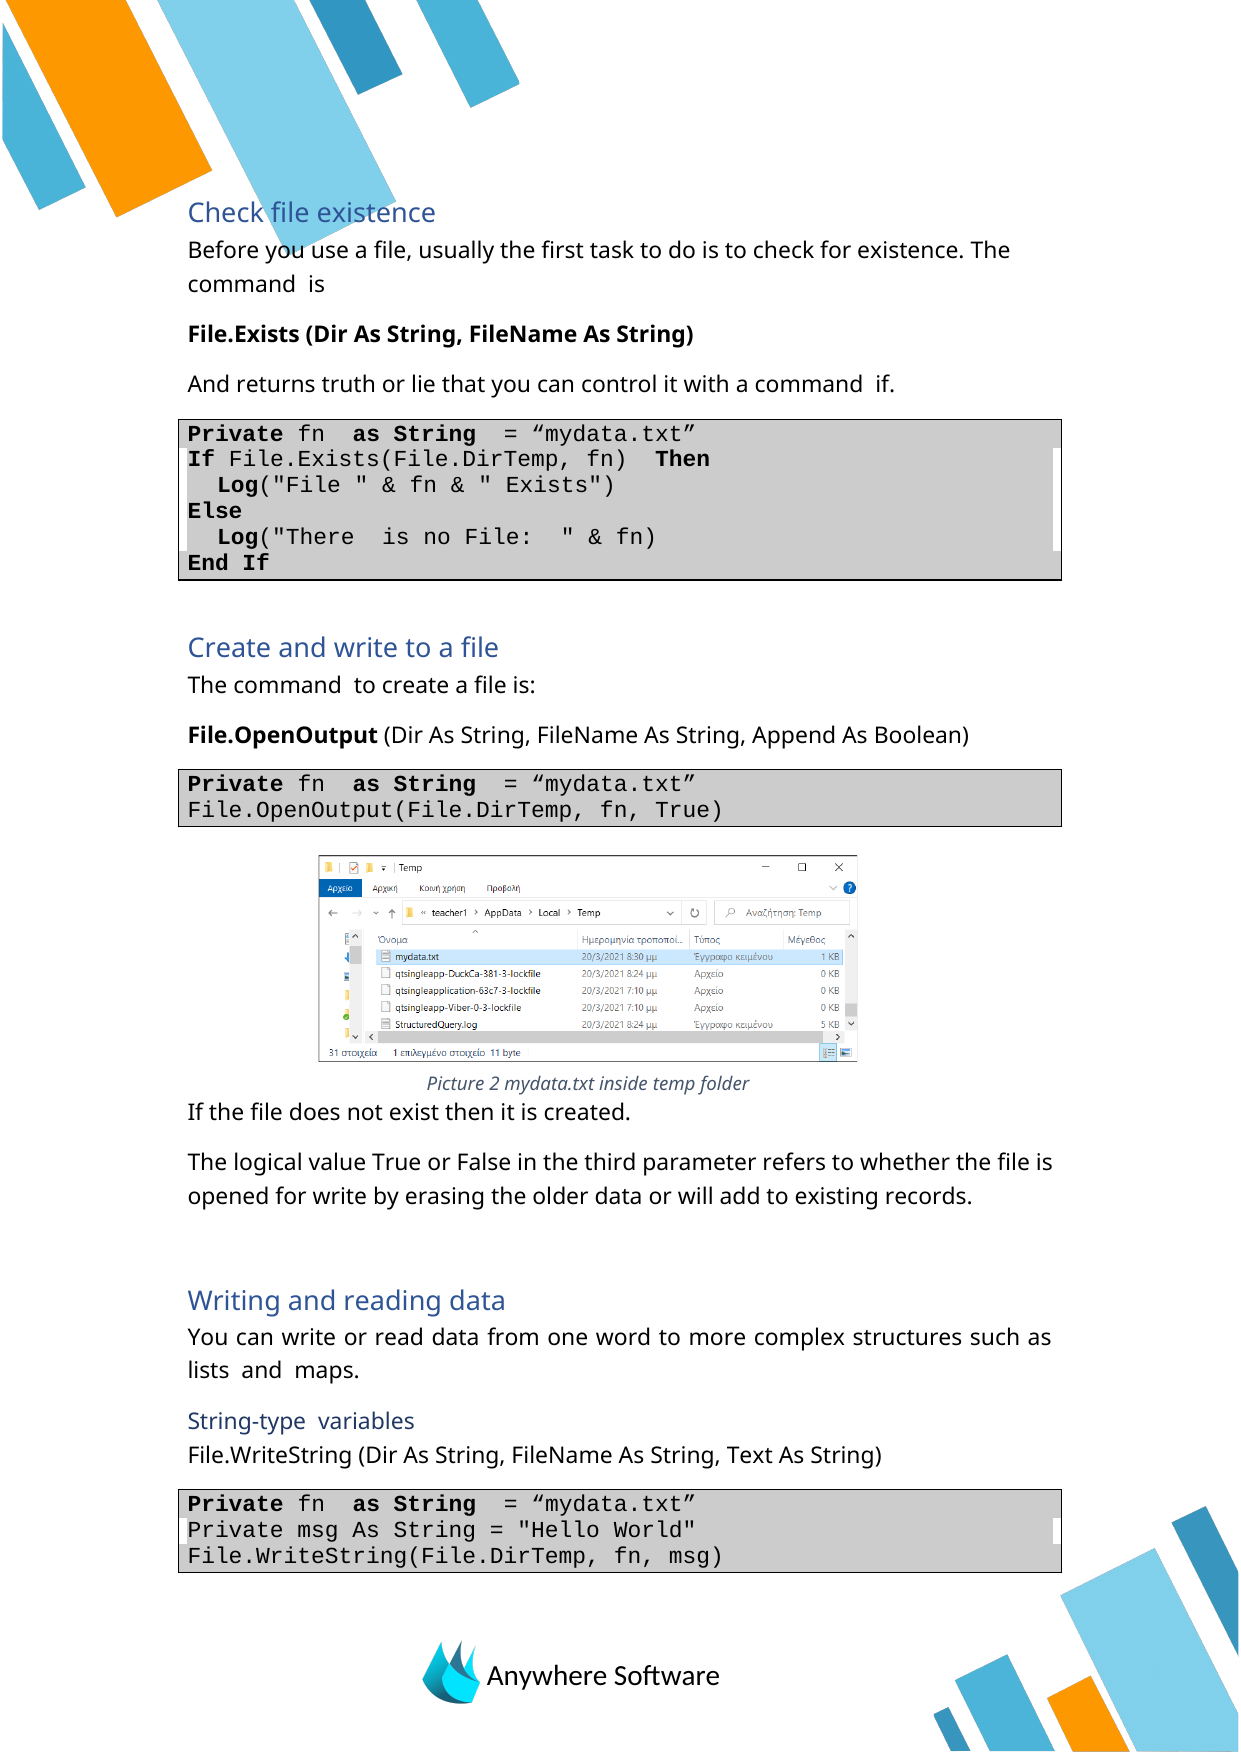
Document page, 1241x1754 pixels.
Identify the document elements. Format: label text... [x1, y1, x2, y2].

text The command to create a file is: [187, 668, 1053, 700]
text File.WriteString (Dir As String, FileName As String, Text As String) [187, 1439, 1053, 1470]
text File.WriteString(File.DirTemp, fn, msg) [179, 1541, 1061, 1572]
text Before you use a file, usually the first task to do is to check for existence. The command is [187, 234, 1053, 299]
text File.OpenOutput (Dir As String, FileName As String, Append As Boolean) [187, 719, 1053, 750]
text If the file does not exist then it is created. [187, 827, 1053, 1127]
picture [2, 0, 520, 256]
text File.Exists (Dir As String, FileName As String) [187, 318, 1053, 349]
subtitle Create and write to a file [187, 629, 1053, 666]
subtitle Writing and reading data [187, 1281, 1053, 1318]
text End If [179, 548, 1061, 579]
text Private fn as String = “mydata.txt” [179, 420, 1061, 448]
picture [318, 855, 858, 1062]
text Private msg As String = "Hello World" [187, 1518, 1053, 1541]
picture [1053, 1518, 1061, 1541]
text Log("There is no File: " & fn) [187, 526, 1053, 548]
text If File.Exists(File.DirTemp, fn) Then [187, 448, 1053, 474]
text Picture 3 mydata.txt inside temp folder [318, 1071, 857, 1096]
text File.OpenOutput(File.DirTemp, fn, True) [179, 795, 1061, 826]
text Log("File " & fn & " Exists") [187, 474, 1053, 500]
subtitle String-type variables [187, 1405, 1053, 1436]
text And returns truth or lie that you can control it with a command if. [187, 368, 1053, 399]
picture [933, 1506, 1239, 1752]
picture [422, 1640, 481, 1704]
text Private fn as String = “mydata.txt” [179, 770, 1061, 795]
text You can write or read data from one word to more complex structures such as lists and maps. [187, 1321, 1053, 1386]
text Else [187, 500, 1053, 526]
text Private fn as String = “mydata.txt” [179, 1490, 1061, 1518]
subtitle Check file existence [187, 194, 1053, 231]
text The logical value True or False in the third parameter refers to whether the file is opened for write by erasing the older data or will add to existing records. [187, 1146, 1053, 1211]
